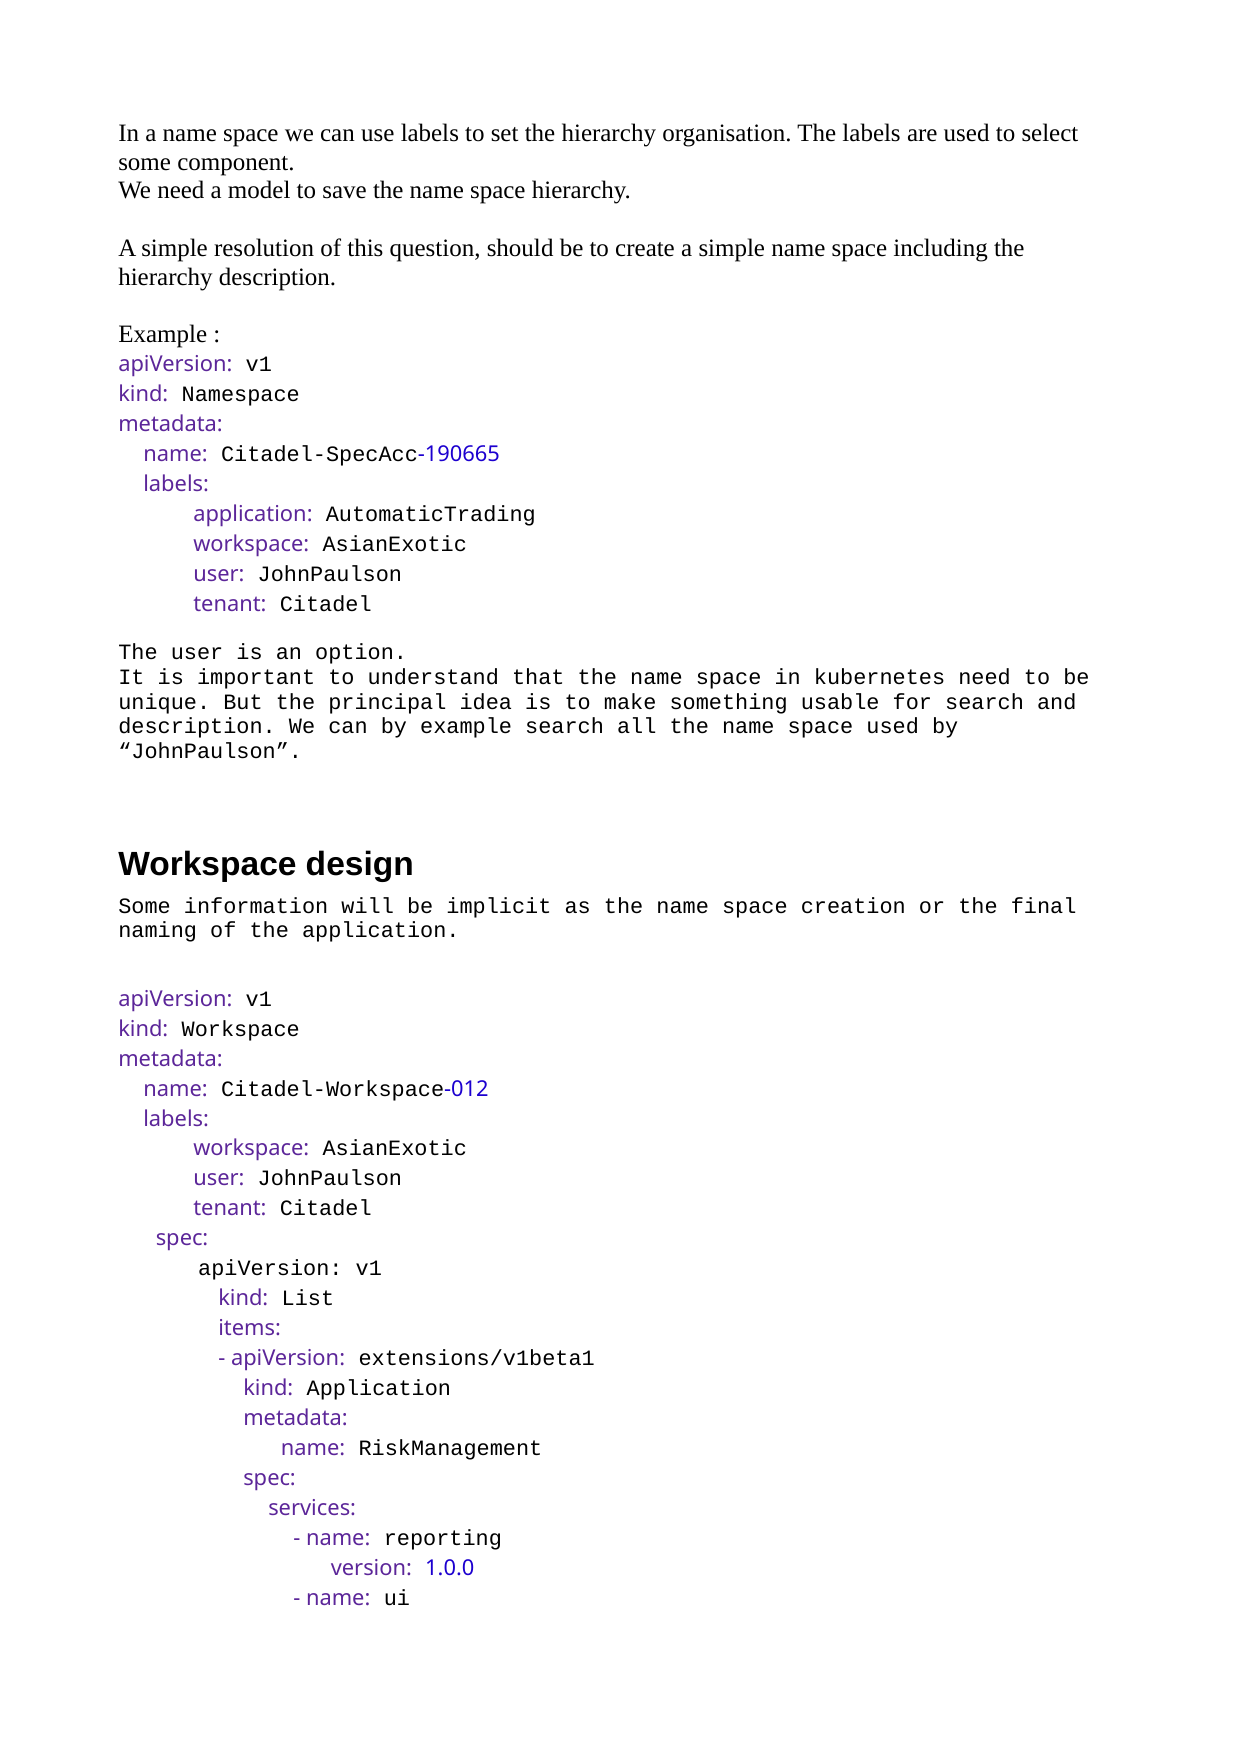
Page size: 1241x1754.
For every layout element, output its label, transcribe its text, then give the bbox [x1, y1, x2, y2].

text In a name space we can use labels to set the hierarchy organisation. The labels are used to select some component. [118, 118, 1122, 176]
text apiVersion: v1 [118, 983, 1122, 1013]
text - name: reporting [118, 1521, 1122, 1551]
subtitle Workspace design [118, 844, 1122, 882]
text kind: List [118, 1282, 1122, 1312]
text workspace: AsianExotic [118, 1132, 1122, 1162]
text Example : [118, 319, 1122, 348]
text apiVersion: v1 [118, 1252, 1122, 1282]
text tenant: Citadel [118, 588, 1122, 618]
text kind: Application [118, 1372, 1122, 1402]
text spec: [118, 1222, 1122, 1252]
text name: RiskManagement [118, 1432, 1122, 1462]
text The user is an option. [118, 641, 1122, 666]
text kind: Namespace [118, 378, 1122, 408]
text metadata: [118, 408, 1122, 438]
text - name: ui [118, 1581, 1122, 1611]
text A simple resolution of this question, should be to create a simple name space including the hierarchy description. [118, 233, 1122, 291]
text - apiVersion: extensions/v1beta1 [118, 1342, 1122, 1372]
text metadata: [118, 1043, 1122, 1072]
text items: [118, 1312, 1122, 1342]
text We need a model to save the name space hierarchy. [118, 176, 1122, 204]
text Some information will be implicit as the name space creation or the final naming of the application. [118, 895, 1122, 944]
text version: 1.0.0 [118, 1551, 1122, 1581]
text tenant: Citadel [118, 1192, 1122, 1222]
text name: Citadel-Workspace-012 [118, 1072, 1122, 1102]
text labels: [118, 468, 1122, 498]
text It is important to understand that the name space in kubernetes need to be unique. But the principal idea is to make something usable for search and description. We can by example search all the name space used by “JohnPaulson”. [118, 666, 1122, 765]
text user: JohnPaulson [118, 558, 1122, 588]
text metadata: [118, 1402, 1122, 1432]
text user: JohnPaulson [118, 1162, 1122, 1192]
text kind: Workspace [118, 1013, 1122, 1043]
text apiVersion: v1 [118, 348, 1122, 378]
text services: [118, 1491, 1122, 1521]
text workspace: AsianExotic [118, 528, 1122, 558]
text application: AutomaticTrading [118, 498, 1122, 528]
text labels: [118, 1102, 1122, 1132]
text spec: [118, 1462, 1122, 1491]
text name: Citadel-SpecAcc-190665 [118, 438, 1122, 468]
